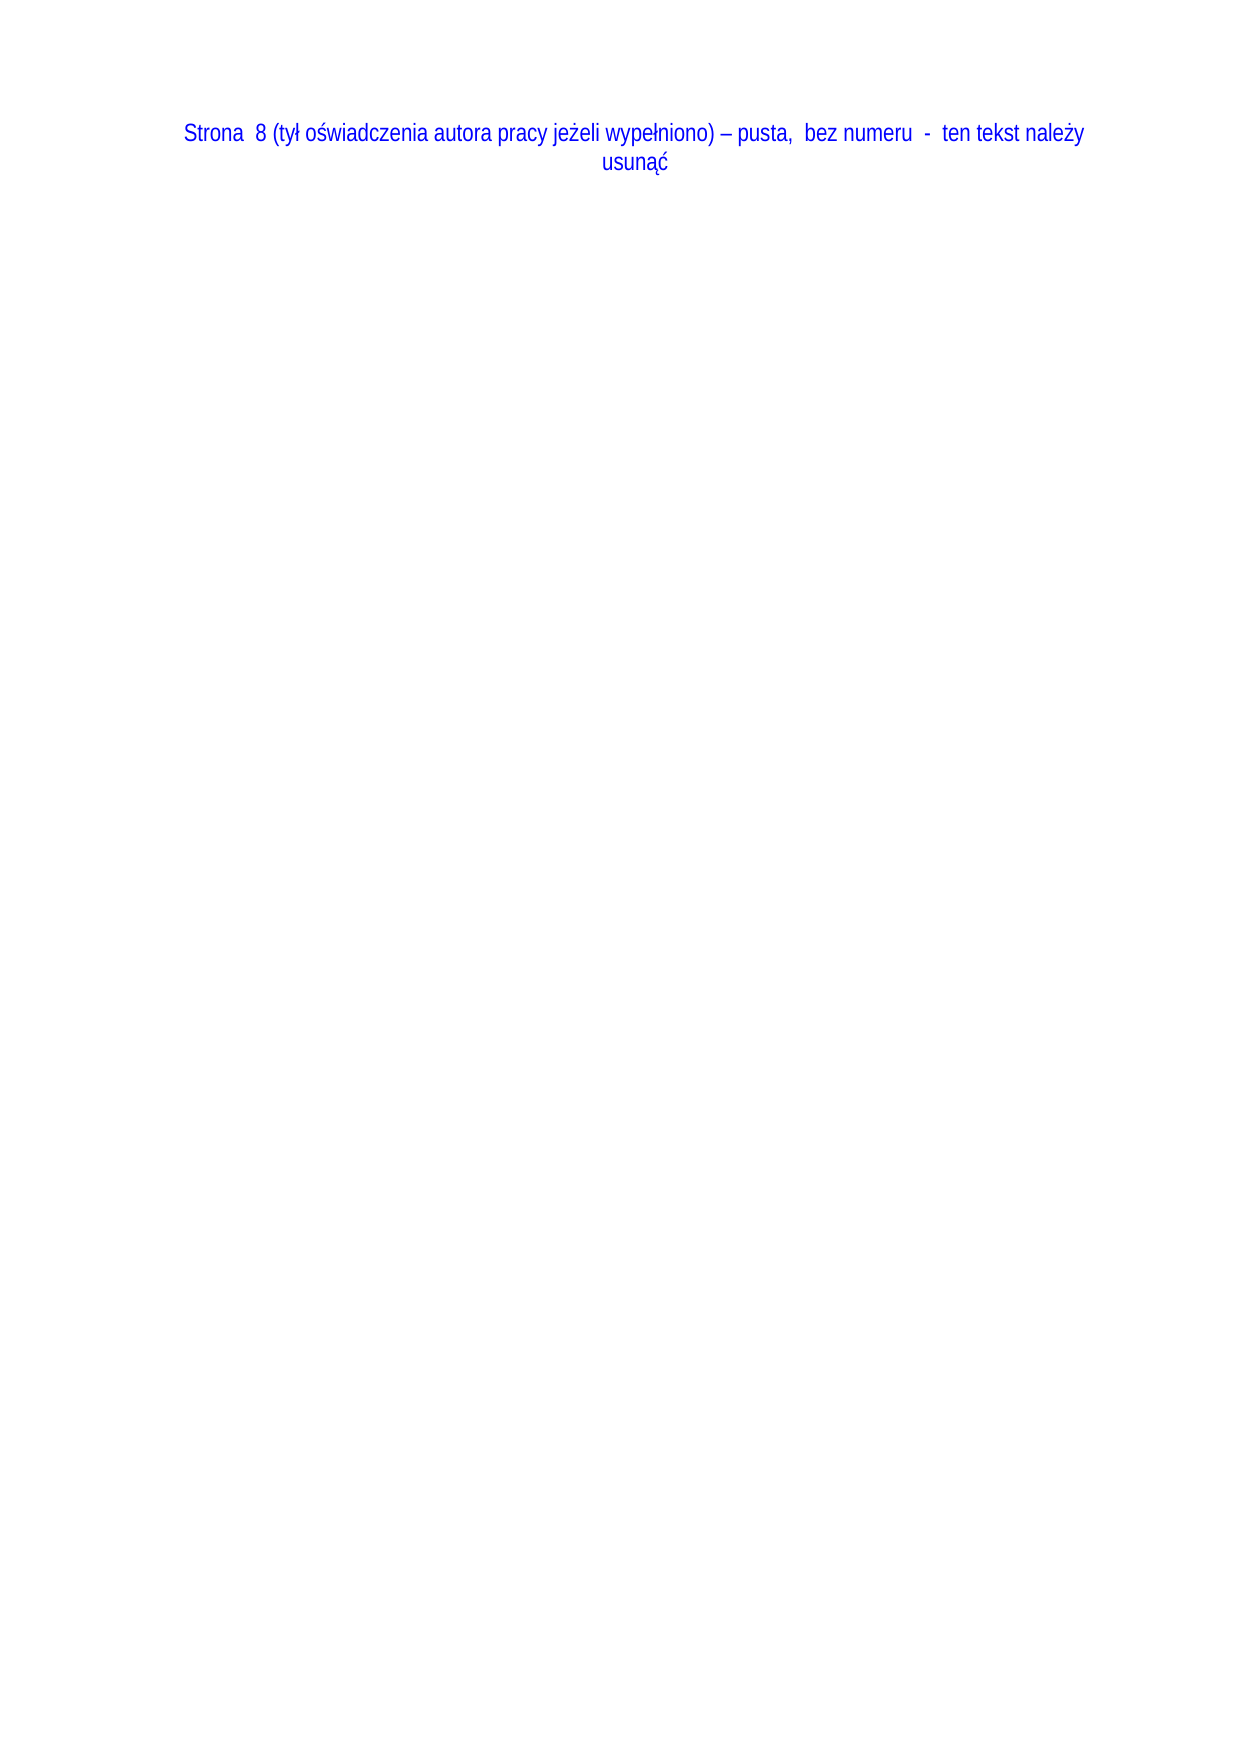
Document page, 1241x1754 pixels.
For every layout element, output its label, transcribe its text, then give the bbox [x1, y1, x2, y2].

text Strona 8 (tył oświadczenia autora pracy jeżeli wypełniono) – pusta, bez numeru - ten tekst należy usunąć [177, 118, 1092, 175]
